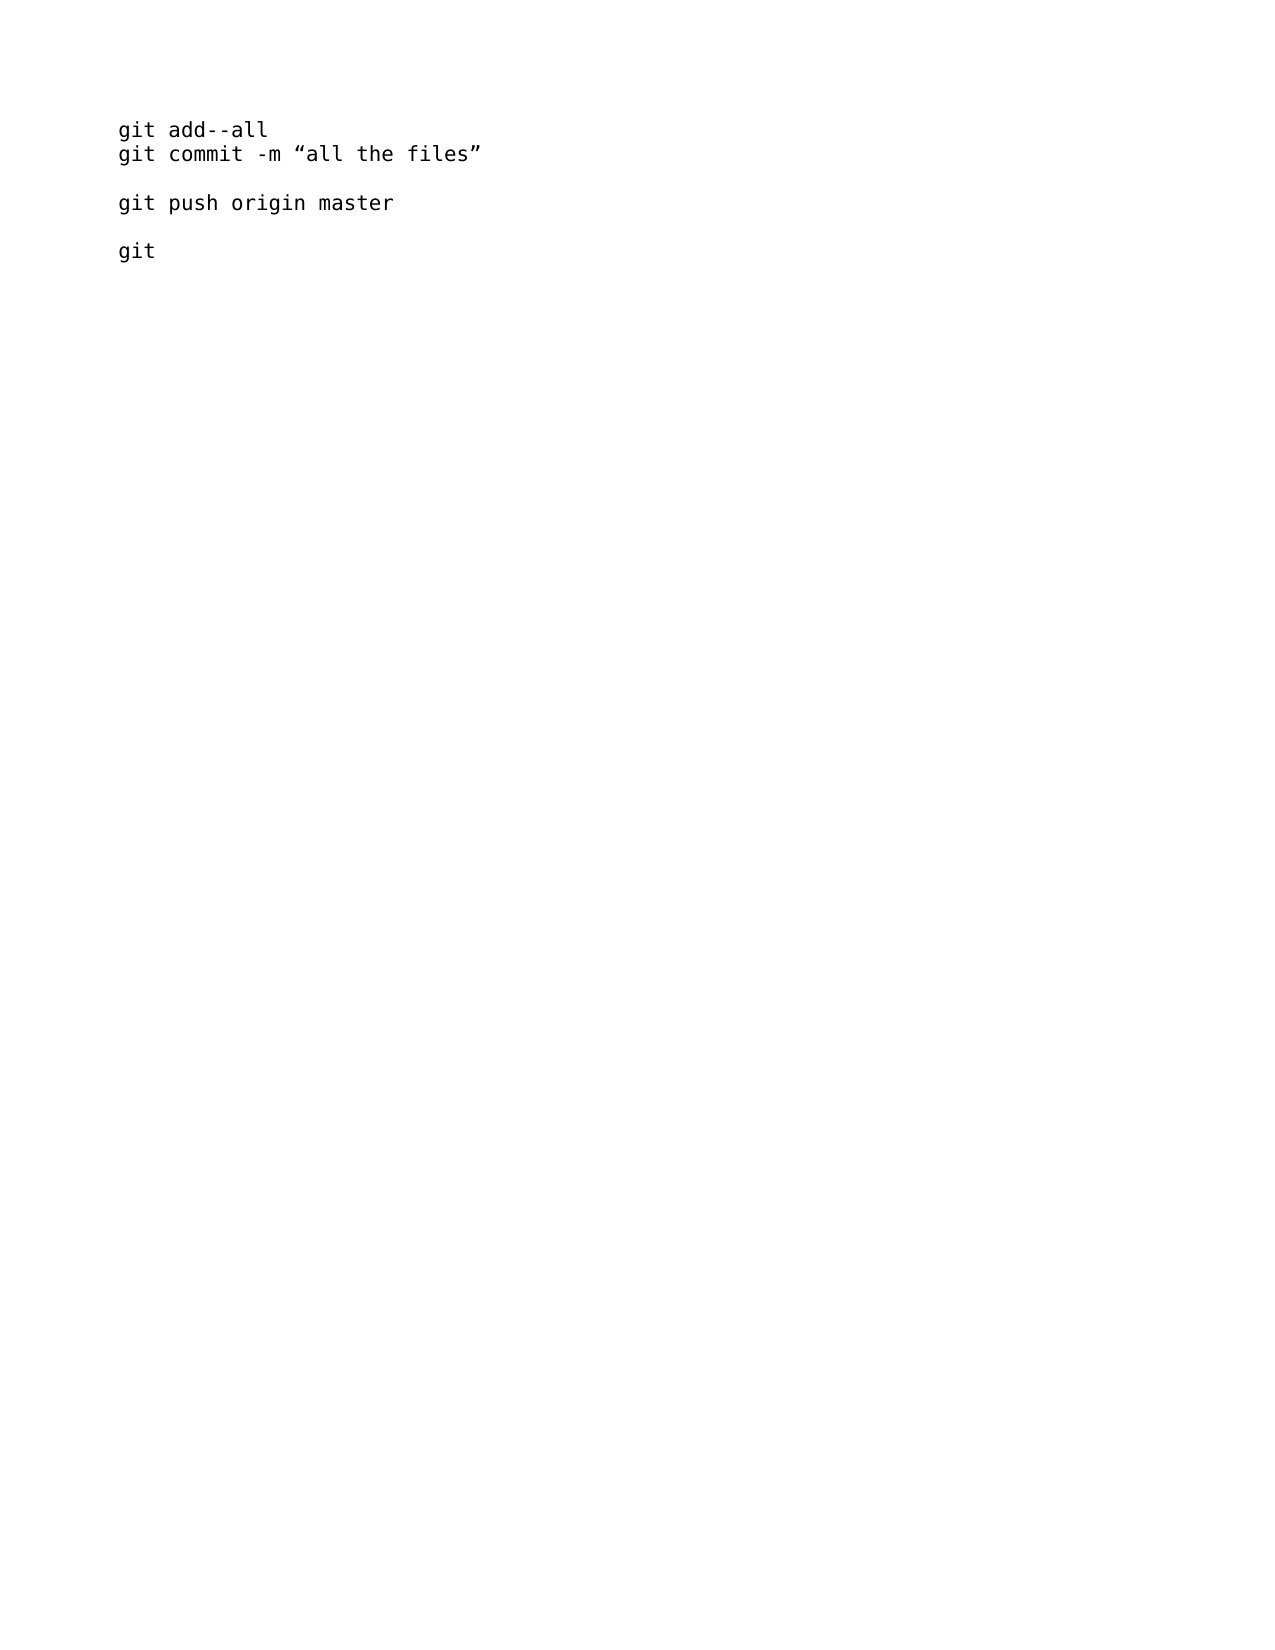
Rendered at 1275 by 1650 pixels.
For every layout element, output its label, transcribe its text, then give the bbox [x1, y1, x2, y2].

text git add--all [118, 118, 1157, 142]
text git commit -m “all the files” [118, 142, 1157, 167]
text git push origin master [118, 191, 1157, 215]
text git [118, 239, 1157, 264]
